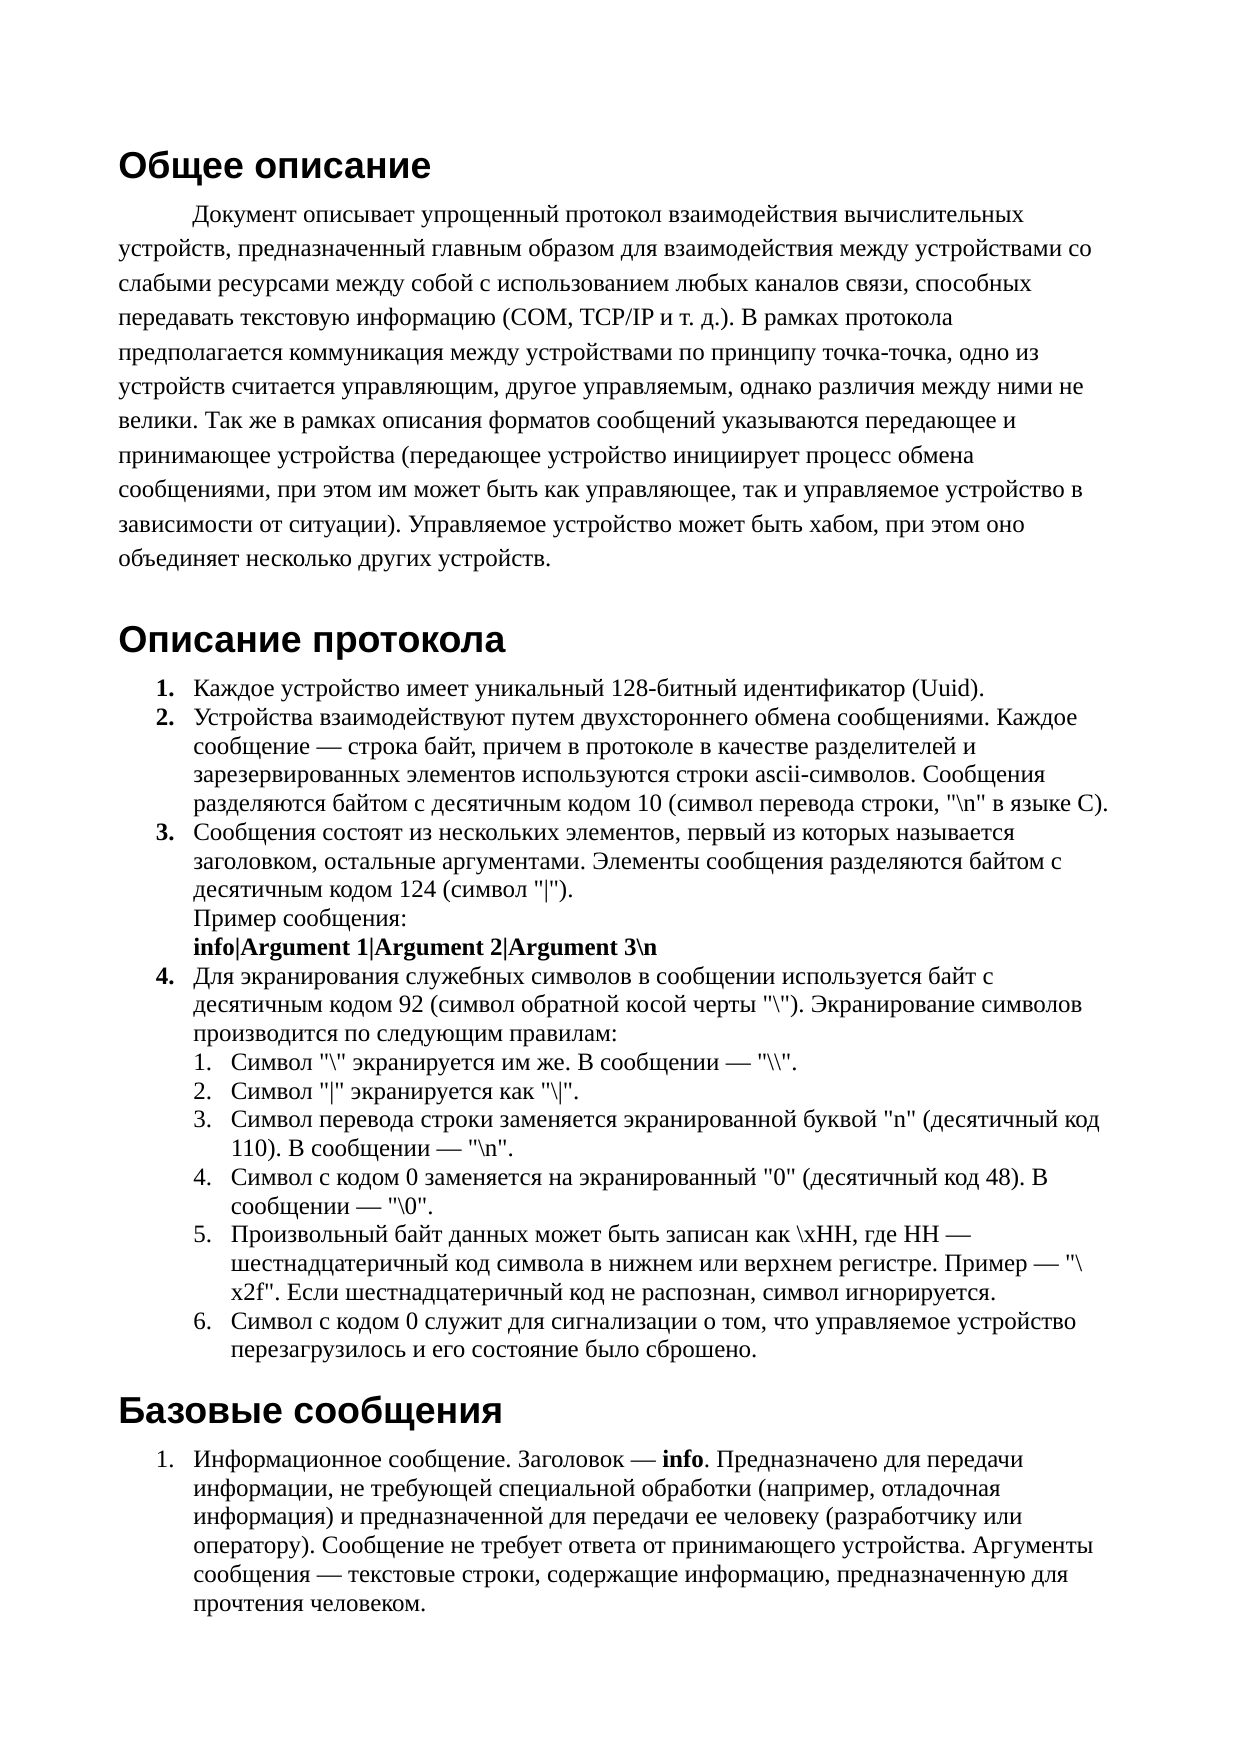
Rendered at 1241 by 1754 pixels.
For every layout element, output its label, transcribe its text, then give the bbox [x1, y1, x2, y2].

list Символ с кодом 0 заменяется на экранированный "0" (десятичный код 48). В сообщении — "\0". [193, 1162, 1122, 1219]
list Символ перевода строки заменяется экранированной буквой "n" (десятичный код 110). В сообщении — "\n". [193, 1104, 1122, 1162]
list Для экранирования служебных символов в сообщении используется байт с десятичным кодом 92 (символ обратной косой черты "\"). Экранирование символов производится по следующим правилам: [156, 961, 1122, 1047]
text Документ описывает упрощенный протокол взаимодействия вычислительных устройств, предназначенный главным образом для взаимодействия между устройствами со слабыми ресурсами между собой с использованием любых каналов связи, способных передавать текстовую информацию (COM, TCP/IP и т. д.). В рамках протокола предполагается коммуникация между устройствами по принципу точка-точка, одно из устройств считается управляющим, другое управляемым, однако различия между ними не велики. Так же в рамках описания форматов сообщений указываются передающее и принимающее устройства (передающее устройство инициирует процесс обмена сообщениями, при этом им может быть как управляющее, так и управляемое устройство в зависимости от ситуации). Управляемое устройство может быть хабом, при этом оно объединяет несколько других устройств. [118, 199, 1122, 572]
list Каждое устройство имеет уникальный 128-битный идентификатор (Uuid). [156, 673, 1122, 702]
subtitle Общее описание [118, 143, 1122, 186]
list Символ "|" экранируется как "\|". [193, 1076, 1122, 1104]
list Сообщения состоят из нескольких элементов, первый из которых называется заголовком, остальные аргументами. Элементы сообщения разделяются байтом с десятичным кодом 124 (символ "|"). Пример сообщения: info|Argument 1|Argument 2|Argument 3\n [156, 817, 1122, 961]
list Произвольный байт данных может быть записан как \xHH, где HH — шестнадцатеричный код символа в нижнем или верхнем регистре. Пример — "\x2f". Если шестнадцатеричный код не распознан, символ игнорируется. [193, 1219, 1122, 1306]
subtitle Описание протокола [118, 618, 1122, 661]
list Устройства взаимодействуют путем двухстороннего обмена сообщениями. Каждое сообщение — строка байт, причем в протоколе в качестве разделителей и зарезервированных элементов используются строки ascii-символов. Сообщения разделяются байтом с десятичным кодом 10 (символ перевода строки, "\n" в языке С). [156, 702, 1122, 817]
list Символ "\" экранируется им же. В сообщении — "\\". [193, 1047, 1122, 1076]
list Информационное сообщение. Заголовок — info. Предназначено для передачи информации, не требующей специальной обработки (например, отладочная информация) и предназначенной для передачи ее человеку (разработчику или оператору). Сообщение не требует ответа от принимающего устройства. Аргументы сообщения — текстовые строки, содержащие информацию, предназначенную для прочтения человеком. [156, 1444, 1122, 1616]
list Символ с кодом 0 служит для сигнализации о том, что управляемое устройство перезагрузилось и его состояние было сброшено. [193, 1306, 1122, 1363]
subtitle Базовые сообщения [118, 1388, 1122, 1431]
